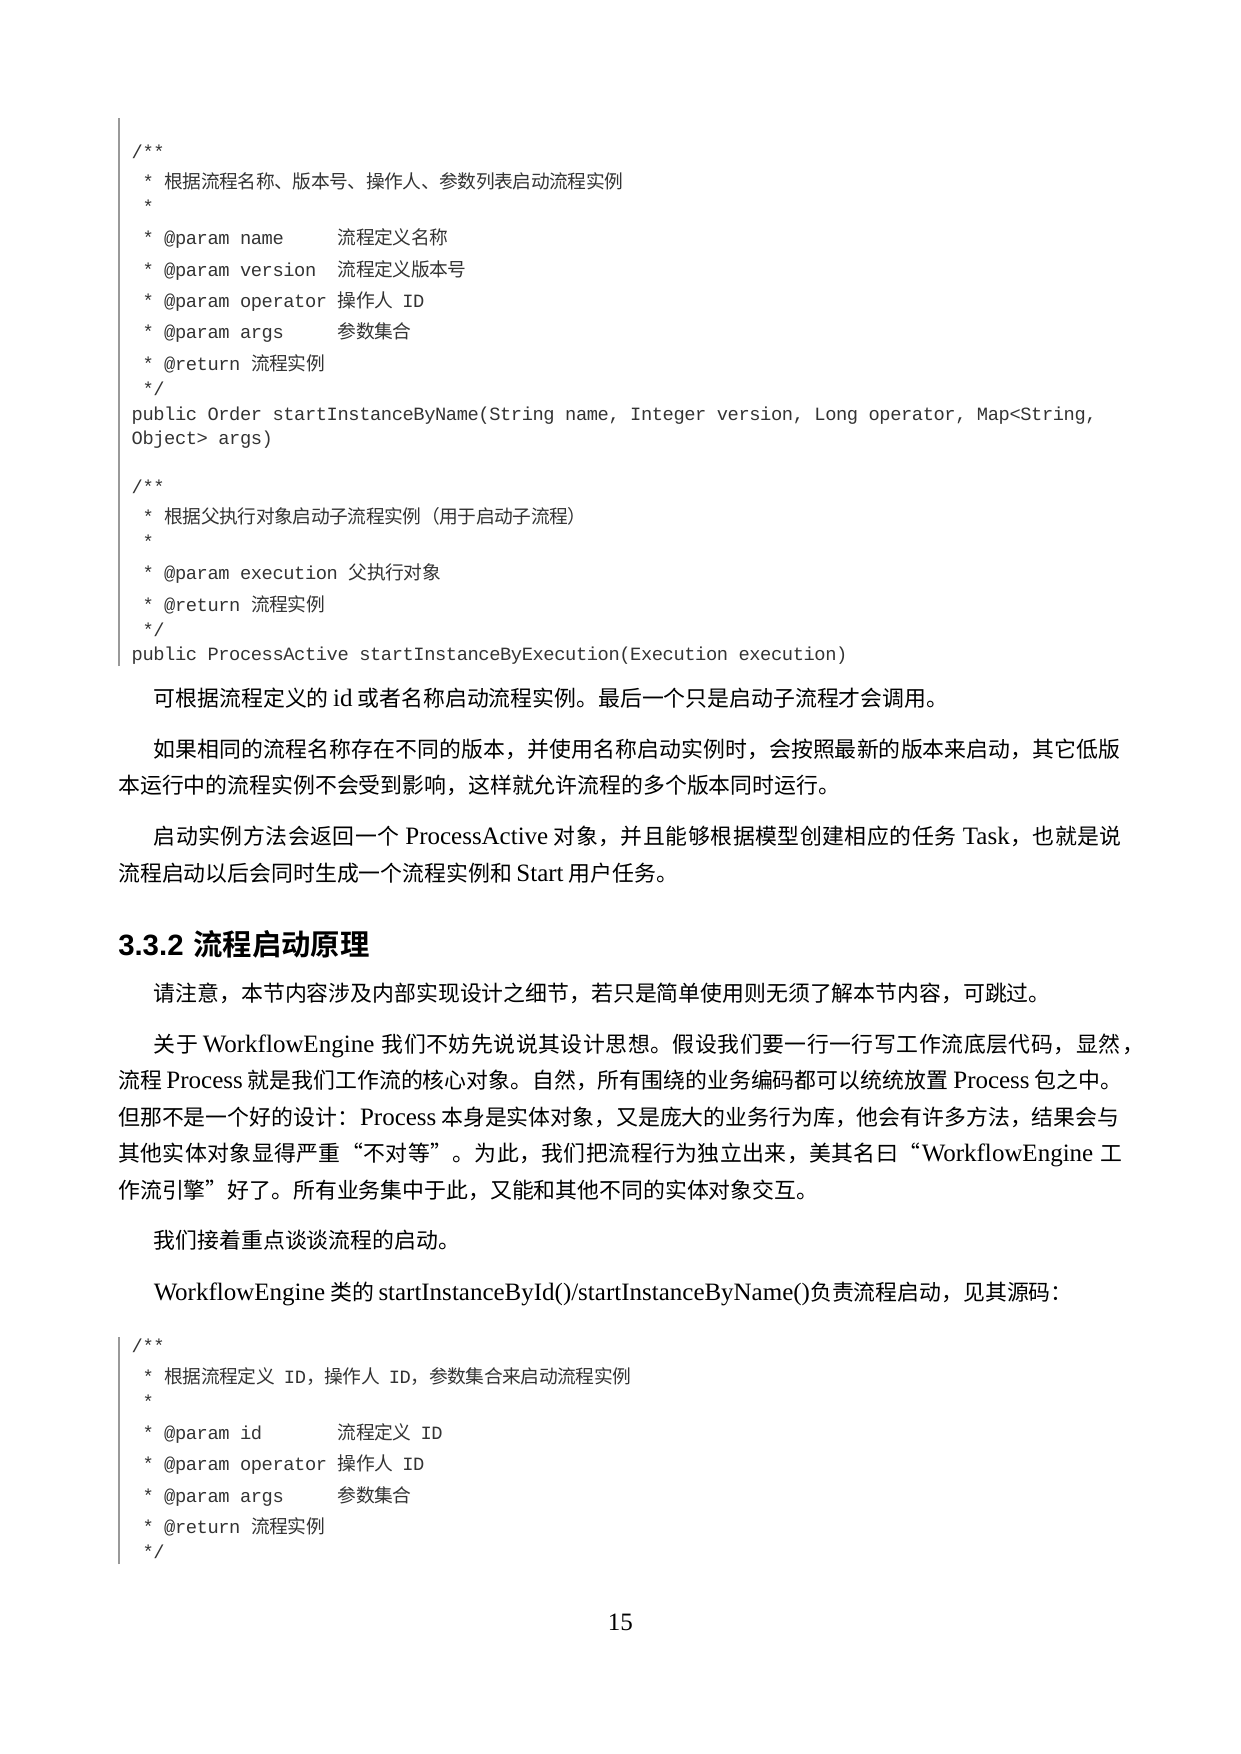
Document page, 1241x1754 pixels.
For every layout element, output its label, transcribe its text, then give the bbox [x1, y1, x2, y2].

text * 根据父执行对象启动子流程实例（用于启动子流程） [120, 502, 1122, 529]
text * [120, 533, 1122, 554]
text * @param name 流程定义名称 [120, 223, 1122, 250]
text /** [120, 477, 1122, 499]
text * [120, 1393, 1122, 1414]
text 如果相同的流程名称存在不同的版本，并使用名称启动实例时，会按照最新的版本来启动，其它低版本运行中的流程实例不会受到影响，这样就允许流程的多个版本同时运行。 [118, 732, 1122, 800]
text * @return 流程实例 [120, 1512, 1122, 1539]
text * @param operator 操作人 ID [120, 1449, 1122, 1476]
text 请注意，本节内容涉及内部实现设计之细节，若只是简单使用则无须了解本节内容，可跳过。 [118, 976, 1122, 1008]
text * @param args 参数集合 [120, 317, 1122, 344]
text * @param args 参数集合 [120, 1480, 1122, 1508]
text */ [120, 1543, 1122, 1564]
text * 根据流程定义 ID，操作人 ID，参数集合来启动流程实例 [120, 1362, 1122, 1389]
text /** [120, 142, 1122, 164]
text /** [120, 1337, 1122, 1358]
text 可根据流程定义的id或者名称启动流程实例。最后一个只是启动子流程才会调用。 [118, 681, 1122, 713]
text * @return 流程实例 [120, 589, 1122, 617]
text * @return 流程实例 [120, 348, 1122, 376]
text * @param execution 父执行对象 [120, 558, 1122, 585]
text */ [120, 621, 1122, 642]
text 关于WorkflowEngine 我们不妨先说说其设计思想。假设我们要一行一行写工作流底层代码，显然，流程Process就是我们工作流的核心对象。自然，所有围绕的业务编码都可以统统放置Process包之中。但那不是一个好的设计：Process本身是实体对象，又是庞大的业务行为库，他会有许多方法，结果会与其他实体对象显得严重“不对等”。为此，我们把流程行为独立出来，美其名曰“WorkflowEngine 工作流引擎”好了。所有业务集中于此，又能和其他不同的实体对象交互。 [118, 1027, 1122, 1204]
text */ [120, 380, 1122, 401]
text * [120, 198, 1122, 219]
text * 根据流程名称、版本号、操作人、参数列表启动流程实例 [120, 167, 1122, 194]
text public Order startInstanceByName(String name, Integer version, Long operator, Map<String, Object> args) [120, 404, 1122, 450]
text * @param operator 操作人 ID [120, 286, 1122, 313]
text WorkflowEngine类的startInstanceById()/startInstanceByName()负责流程启动，见其源码： [118, 1274, 1122, 1306]
subtitle 流程启动原理 [118, 921, 1122, 964]
text 我们接着重点谈谈流程的启动。 [118, 1223, 1122, 1255]
text * @param id 流程定义 ID [120, 1417, 1122, 1445]
text 启动实例方法会返回一个ProcessActive对象，并且能够根据模型创建相应的任务Task，也就是说流程启动以后会同时生成一个流程实例和Start用户任务。 [118, 819, 1122, 887]
text * @param version 流程定义版本号 [120, 254, 1122, 282]
text public ProcessActive startInstanceByExecution(Execution execution) [120, 645, 1122, 666]
